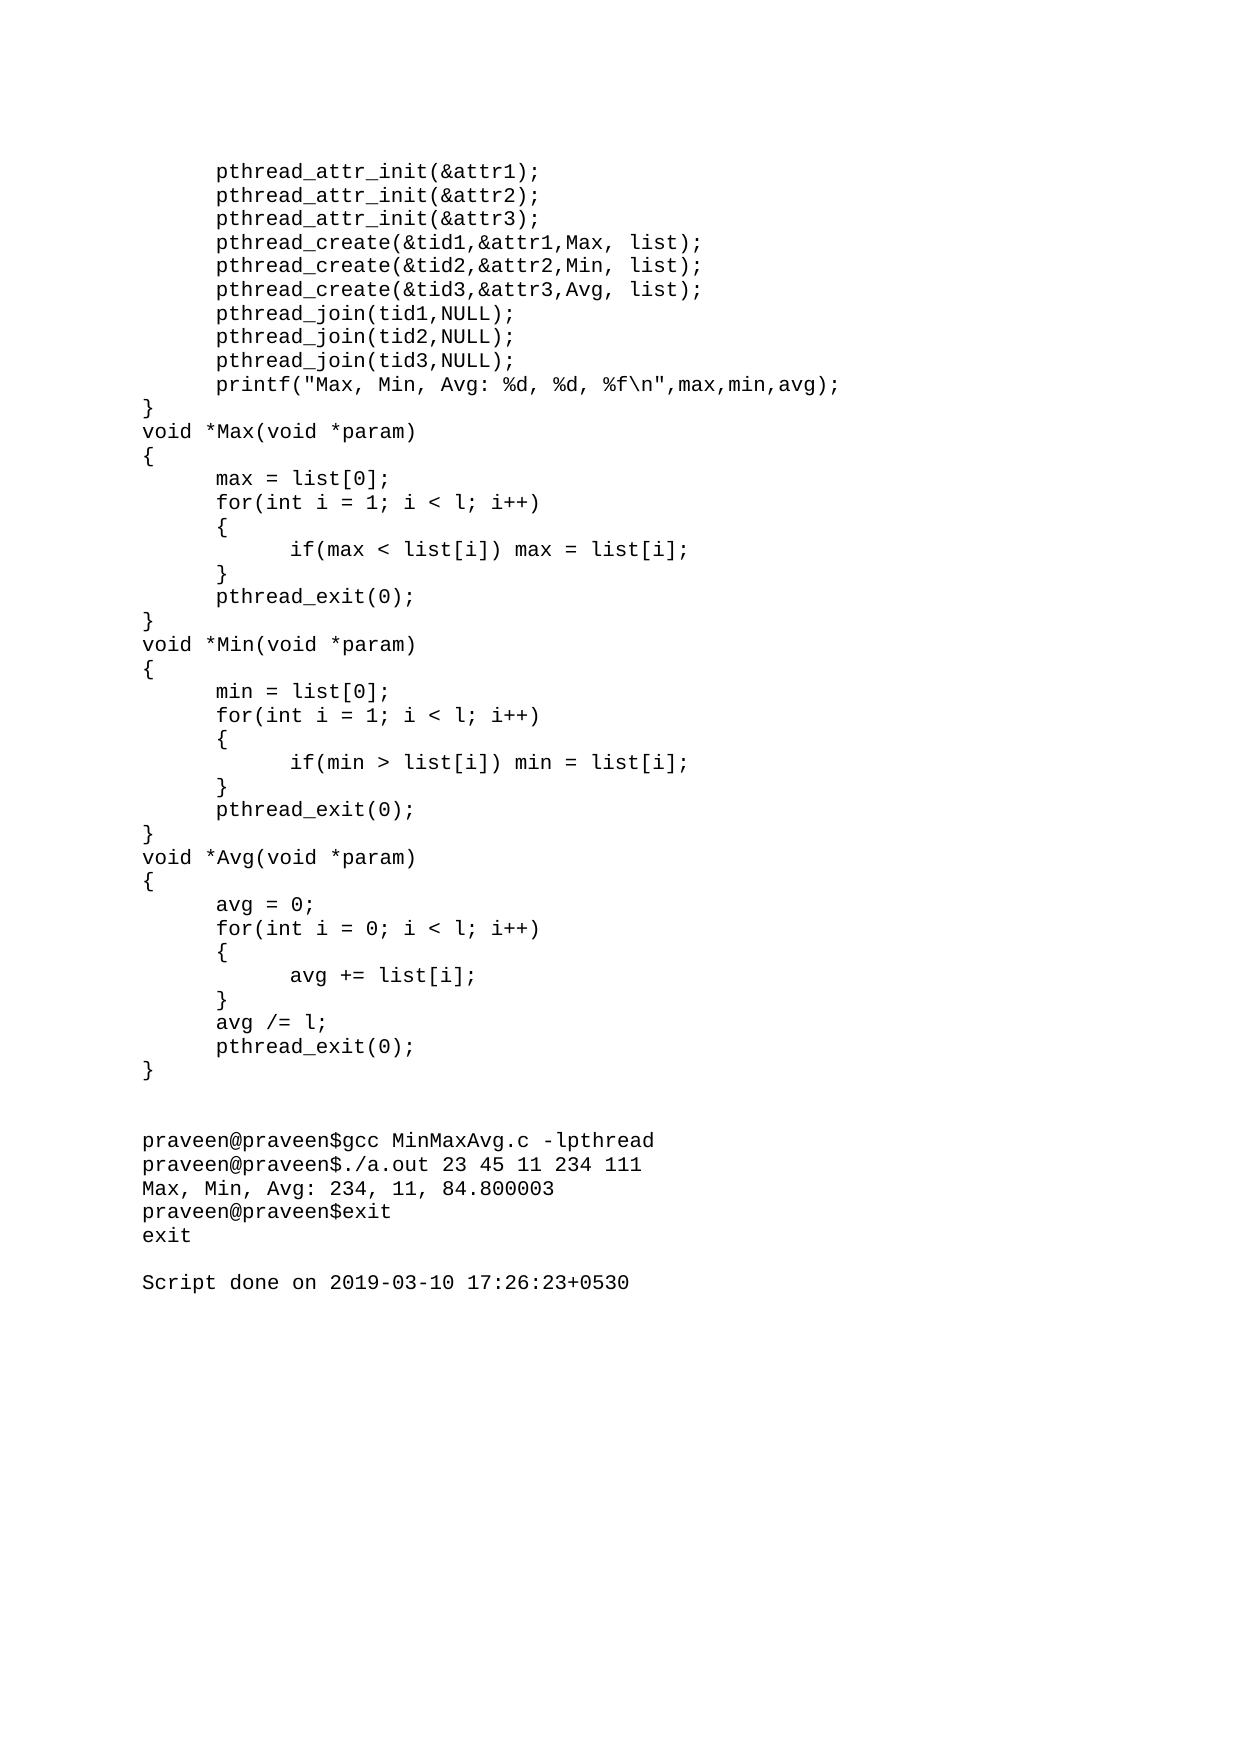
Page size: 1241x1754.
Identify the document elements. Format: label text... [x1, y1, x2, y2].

text pthread_join(tid1,NULL); [142, 303, 1122, 326]
text } [142, 397, 1122, 421]
text avg += list[i]; [142, 965, 1122, 988]
text praveen@praveen$gcc MinMaxAvg.c -lpthread [142, 1130, 1122, 1154]
text pthread_create(&tid2,&attr2,Min, list); [142, 256, 1122, 279]
text } [142, 988, 1122, 1012]
text void *Avg(void *param) [142, 847, 1122, 870]
text void *Min(void *param) [142, 634, 1122, 657]
text pthread_attr_init(&attr3); [142, 208, 1122, 232]
text } [142, 610, 1122, 634]
text pthread_create(&tid3,&attr3,Avg, list); [142, 279, 1122, 303]
text { [142, 445, 1122, 468]
text avg = 0; [142, 894, 1122, 918]
text avg /= l; [142, 1012, 1122, 1036]
text pthread_attr_init(&attr1); [142, 161, 1122, 184]
text Script done on 2019-03-10 17:26:23+0530 [142, 1272, 1122, 1296]
text exit [142, 1225, 1122, 1249]
text } [142, 563, 1122, 587]
text } [142, 776, 1122, 799]
text for(int i = 1; i < l; i++) [142, 492, 1122, 516]
text { [142, 516, 1122, 539]
text for(int i = 0; i < l; i++) [142, 918, 1122, 941]
text praveen@praveen$exit [142, 1201, 1122, 1225]
text } [142, 823, 1122, 847]
text { [142, 728, 1122, 752]
text if(max < list[i]) max = list[i]; [142, 539, 1122, 563]
text min = list[0]; [142, 681, 1122, 705]
text max = list[0]; [142, 468, 1122, 492]
text pthread_exit(0); [142, 587, 1122, 610]
text { [142, 941, 1122, 965]
text void *Max(void *param) [142, 421, 1122, 445]
text praveen@praveen$./a.out 23 45 11 234 111 [142, 1154, 1122, 1178]
text pthread_join(tid3,NULL); [142, 350, 1122, 374]
text printf("Max, Min, Avg: %d, %d, %f\n",max,min,avg); [142, 374, 1122, 397]
text { [142, 657, 1122, 681]
text for(int i = 1; i < l; i++) [142, 705, 1122, 728]
text pthread_attr_init(&attr2); [142, 184, 1122, 208]
text Max, Min, Avg: 234, 11, 84.800003 [142, 1178, 1122, 1201]
text } [142, 1059, 1122, 1083]
text if(min > list[i]) min = list[i]; [142, 752, 1122, 776]
text pthread_join(tid2,NULL); [142, 326, 1122, 350]
text pthread_exit(0); [142, 799, 1122, 823]
text { [142, 870, 1122, 894]
text pthread_create(&tid1,&attr1,Max, list); [142, 232, 1122, 256]
text pthread_exit(0); [142, 1036, 1122, 1059]
